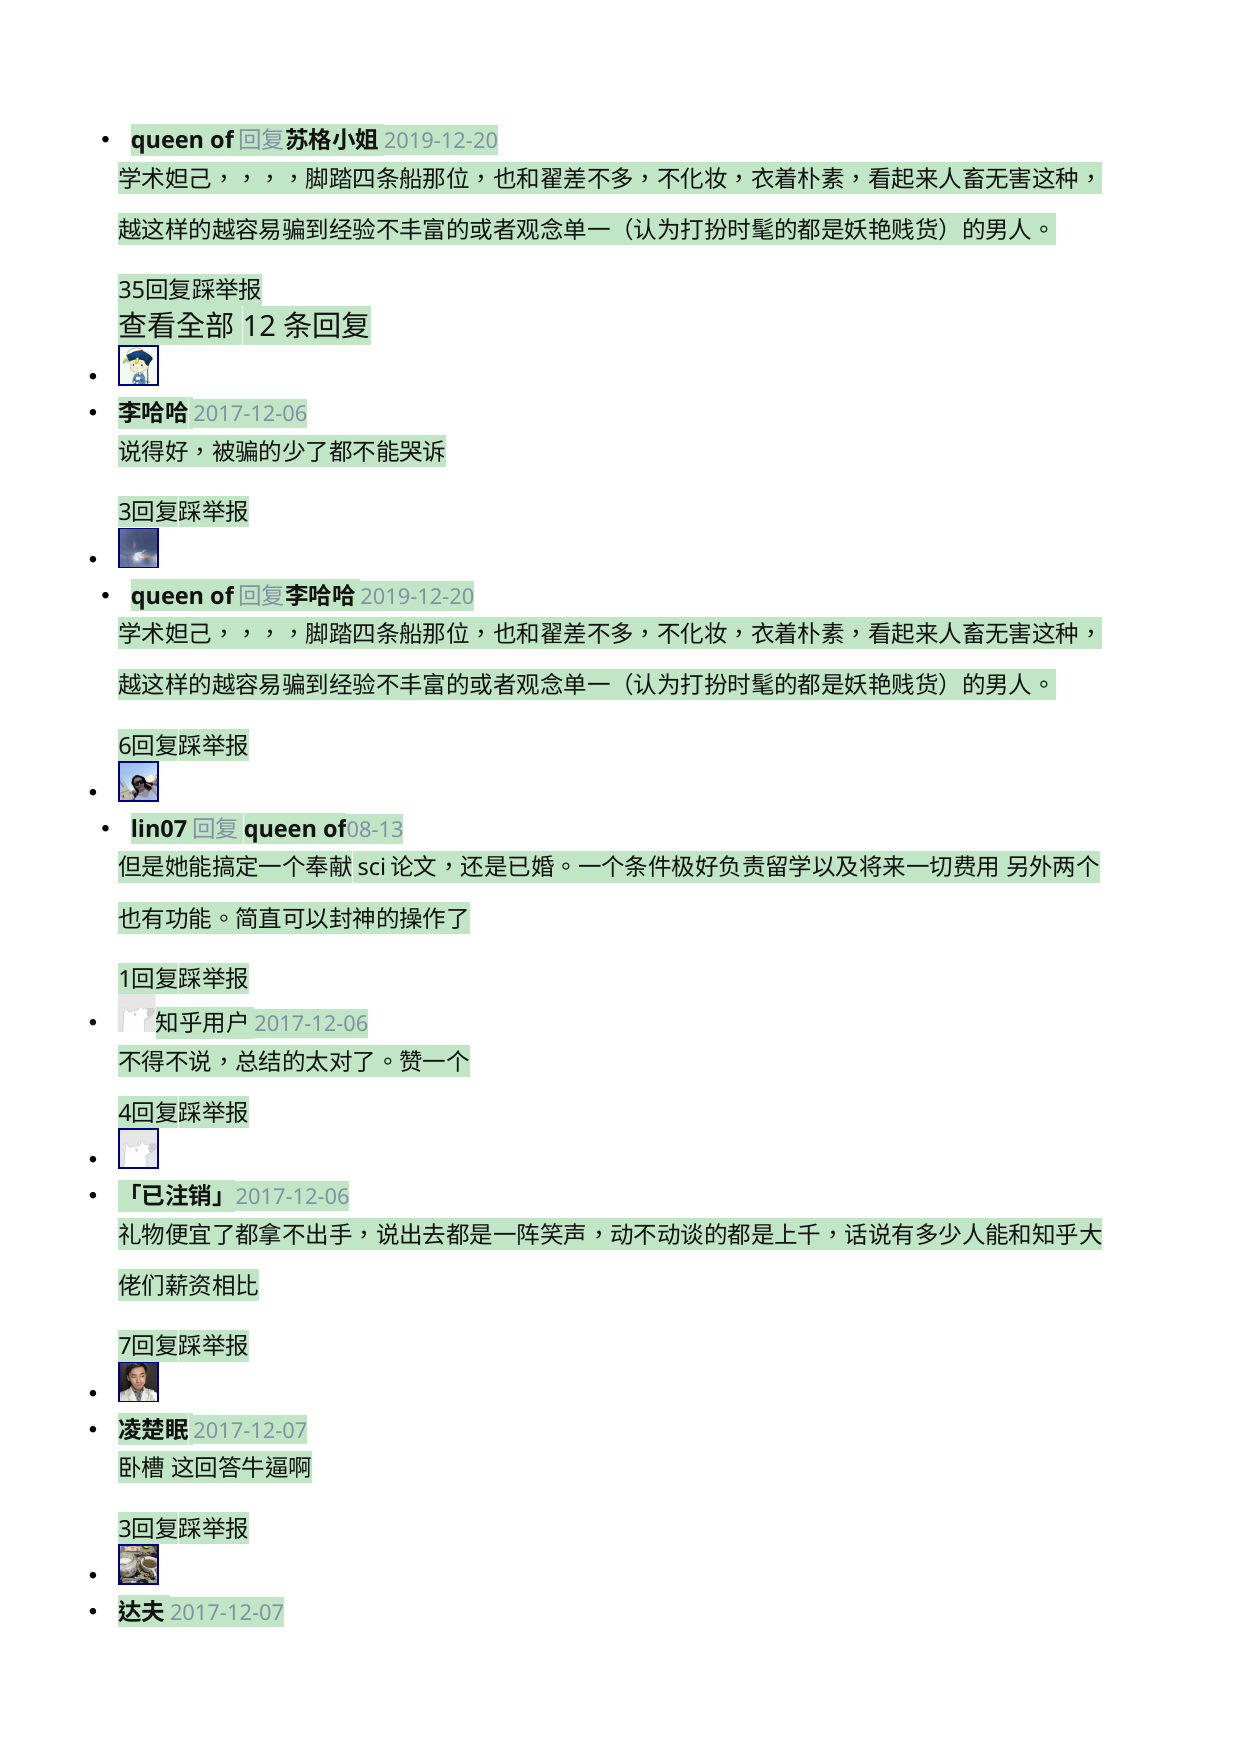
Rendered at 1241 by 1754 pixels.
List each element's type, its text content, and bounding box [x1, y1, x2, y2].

list lin07回复queen of08-13 [131, 807, 1109, 844]
list 卧槽 这回答牛逼啊 [118, 1451, 1122, 1483]
list ​6​回复​踩​举报 [118, 729, 1122, 761]
picture [120, 529, 157, 567]
list 不得不说，总结的太对了。赞一个 [118, 1045, 1122, 1077]
list ​35​回复​踩​举报 [118, 273, 1122, 306]
list ​3​回复​踩​举报 [118, 1512, 1122, 1544]
list 知乎用户2017-12-06 [118, 994, 1109, 1039]
list 但是她能搞定一个奉献sci论文，还是已婚。一个条件极好负责留学以及将来一切费用 另外两个也有功能。简直可以封神的操作了 [118, 851, 1122, 934]
list ​4​回复​踩​举报 [118, 1096, 1122, 1128]
list queen of回复苏格小姐2019-12-20 [131, 118, 1109, 156]
list 「已注销」2017-12-06 [118, 1174, 1122, 1212]
picture [120, 1546, 157, 1583]
list 查看全部 12 条回复 [118, 306, 1122, 345]
list 李哈哈2017-12-06 [118, 391, 1122, 429]
list 礼物便宜了都拿不出手，说出去都是一阵笑声，动不动谈的都是上千，话说有多少人能和知乎大佬们薪资相比 [118, 1218, 1122, 1301]
picture [120, 1363, 157, 1401]
list queen of回复李哈哈2019-12-20 [131, 573, 1109, 611]
list 达夫2017-12-07 [118, 1590, 1122, 1627]
picture [120, 1130, 157, 1167]
list 凌楚眠2017-12-07 [118, 1408, 1122, 1445]
picture [120, 347, 157, 384]
picture [118, 994, 156, 1032]
list ​3​回复​踩​举报 [118, 496, 1122, 527]
list ​7​回复​踩​举报 [118, 1329, 1122, 1362]
list ​1​回复​踩​举报 [118, 962, 1122, 994]
picture [120, 763, 157, 800]
list 说得好，被骗的少了都不能哭诉 [118, 435, 1122, 467]
list 学术妲己，，，，脚踏四条船那位，也和翟差不多，不化妆，衣着朴素，看起来人畜无害这种，越这样的越容易骗到经验不丰富的或者观念单一（认为打扮时髦的都是妖艳贱货）的男人。 [118, 162, 1122, 245]
list 学术妲己，，，，脚踏四条船那位，也和翟差不多，不化妆，衣着朴素，看起来人畜无害这种，越这样的越容易骗到经验不丰富的或者观念单一（认为打扮时髦的都是妖艳贱货）的男人。 [118, 617, 1122, 700]
